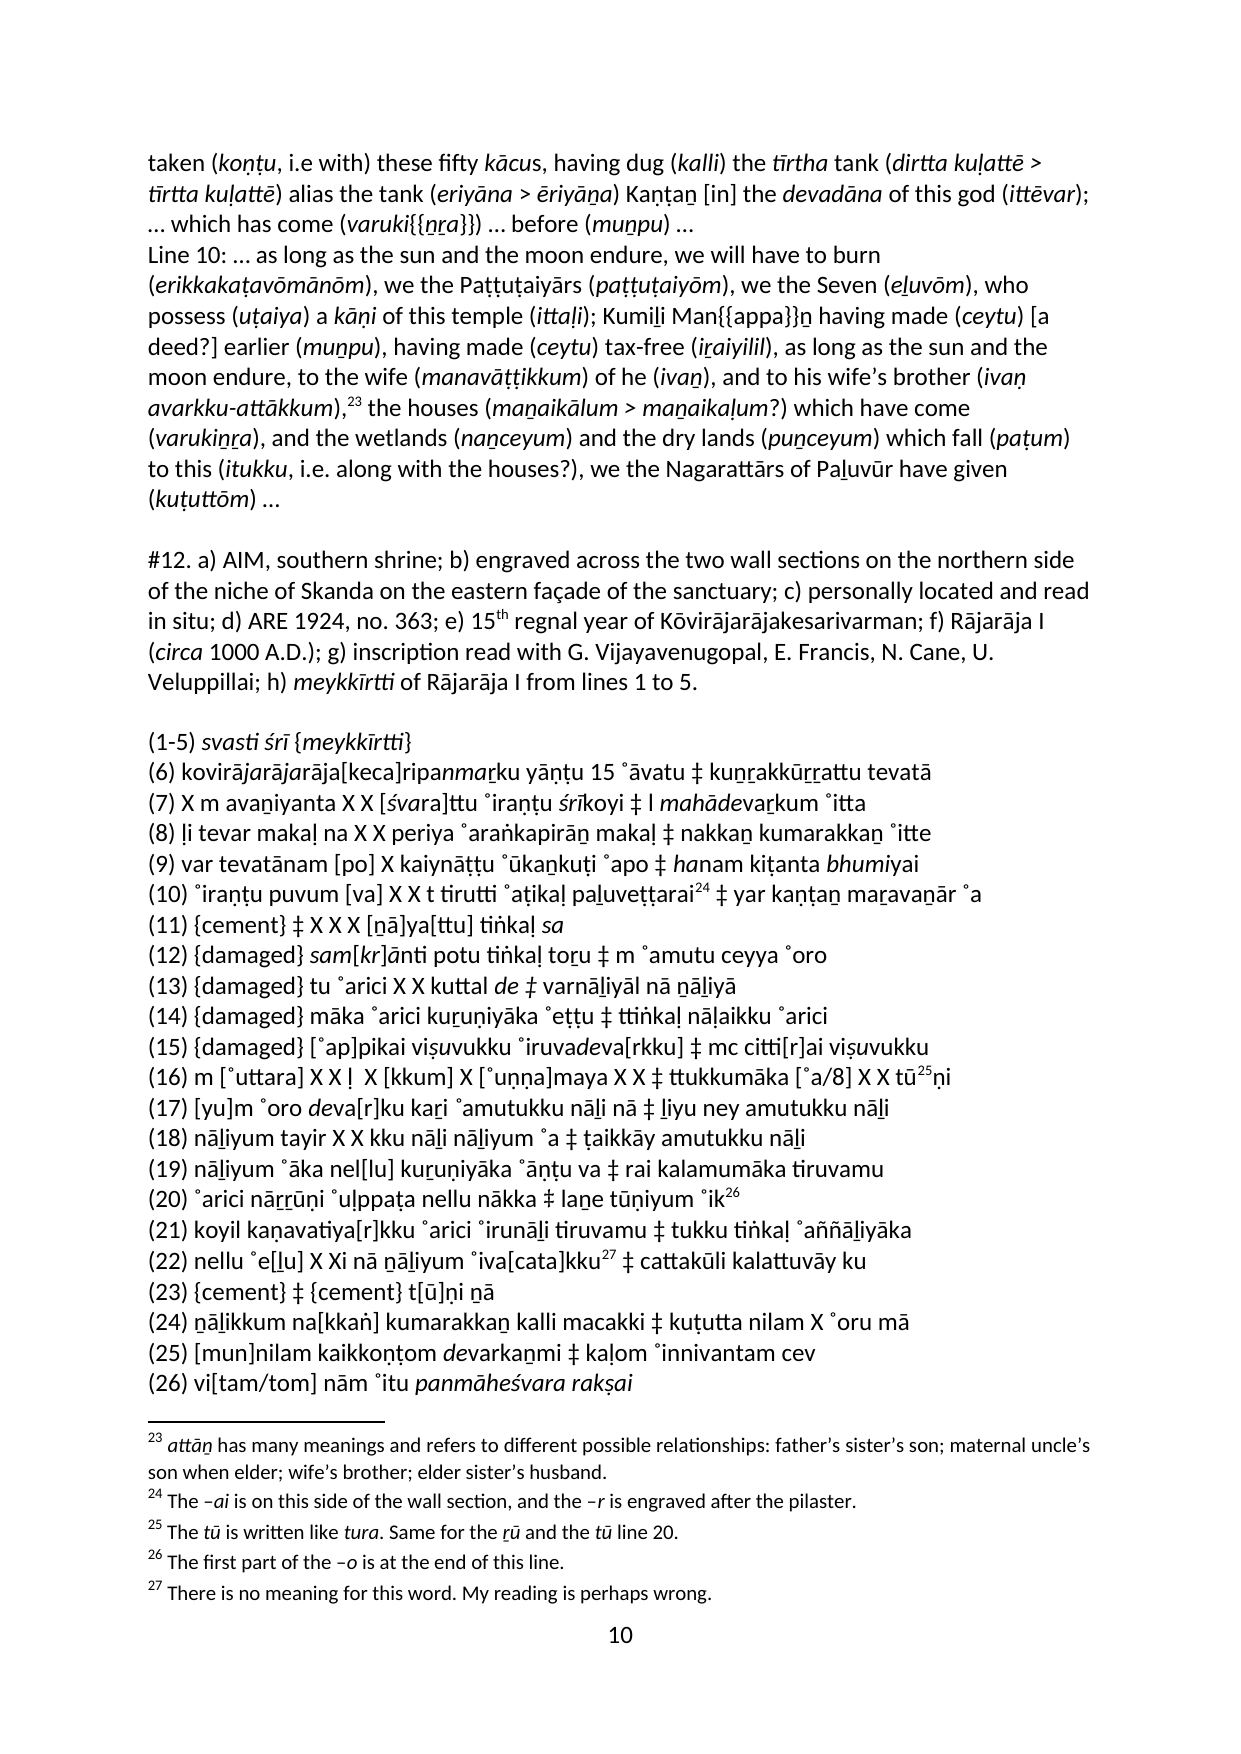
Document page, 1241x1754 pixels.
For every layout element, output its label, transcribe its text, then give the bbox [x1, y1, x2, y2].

text (16) m [˚uttara] X X ḷ X [kkum] X [˚uṇṇa]maya X X ‡ ttukkumāka [˚a/8] X X tūṇi [148, 1061, 1093, 1092]
text (15) {damaged} [˚ap]pikai viṣuvukku ˚iruvadeva[rkku] ‡ mc citti[r]ai viṣuvukku [148, 1031, 1093, 1061]
text (19) nāḻiyum ˚āka nel[lu] kuṟuṇiyāka ˚āṇṭu va ‡ rai kalamumāka tiruvamu [148, 1153, 1093, 1183]
text (17) [yu]m ˚oro deva[r]ku kaṟi ˚amutukku nāḻi nā ‡ ḻiyu ney amutukku nāḻi [148, 1092, 1093, 1122]
text There is no meaning for this word. My reading is perhaps wrong. [148, 1576, 1093, 1606]
text (14) {damaged} māka ˚arici kuṟuṇiyāka ˚eṭṭu ‡ ttiṅkaḷ nāḷaikku ˚arici [148, 1000, 1093, 1031]
text (26) vi[tam/tom] nām ˚itu panmāheśvara rakṣai [148, 1367, 1093, 1398]
text (24) ṉāḻikkum na[kkaṅ] kumarakkaṉ kalli macakki ‡ kuṭutta nilam X ˚oru mā [148, 1306, 1093, 1337]
text (1-5) svasti śrī {meykkīrtti} [148, 726, 1093, 756]
text #12. a) AIM, southern shrine; b) engraved across the two wall sections on the northern side of the niche of Skanda on the eastern façade of the sanctuary; c) personally located and read in situ; d) ARE 1924, no. 363; e) 15th regnal year of Kōvirājarājakesarivarman; f) Rājarāja I (circa 1000 A.D.); g) inscription read with G. Vijayavenugopal, E. Francis, N. Cane, U. Veluppillai; h) meykkīrtti of Rājarāja I from lines 1 to 5. [148, 544, 1093, 697]
text (20) ˚arici nāṟṟūṇi ˚uḷppaṭa nellu nākka ‡ laṉe tūṇiyum ˚ik [148, 1183, 1093, 1215]
text (18) nāḻiyum tayir X X kku nāḻi nāḻiyum ˚a ‡ ṭaikkāy amutukku nāḻi [148, 1122, 1093, 1153]
text taken (koṇṭu, i.e with) these fifty kācus, having dug (kalli) the tīrtha tank (dirtta kuḷattē > tīrtta kuḷattē) alias the tank (eriyāna > ēriyāṉa) Kaṇṭaṉ [in] the devadāna of this god (ittēvar); … which has come (varuki{{ṉṟa}}) … before (muṉpu) … [148, 148, 1093, 239]
text (22) nellu ˚e[ḻu] X Xi nā ṉāḻiyum ˚iva[cata]kku ‡ cattakūli kalattuvāy ku [148, 1245, 1093, 1276]
text (9) var tevatānam [po] X kaiynāṭṭu ˚ūkaṉkuṭi ˚apo ‡ hanam kiṭanta bhumiyai [148, 848, 1093, 878]
text (8) ḷi tevar makaḷ na X X periya ˚araṅkapirāṉ makaḷ ‡ nakkaṉ kumarakkaṉ ˚itte [148, 817, 1093, 848]
text (13) {damaged} tu ˚arici X X kuttal de ‡ varnāḻiyāl nā ṉāḻiyā [148, 970, 1093, 1000]
text (6) kovirājarājarāja[keca]ripanmaṟku yāṇṭu 15 ˚āvatu ‡ kuṉṟakkūṟṟattu tevatā [148, 756, 1093, 787]
text The tū is written like tura. Same for the ṟū and the tū line 20. [148, 1515, 1093, 1545]
text The –ai is on this side of the wall section, and the –r is engraved after the pilaster. [148, 1484, 1093, 1515]
text The first part of the –o is at the end of this line. [148, 1545, 1093, 1576]
text (7) X m avaṉiyanta X X [śvara]ttu ˚iraṇṭu śrīkoyi ‡ l mahādevaṟkum ˚itta [148, 787, 1093, 817]
text (10) ˚iraṇṭu puvum [va] X X t tirutti ˚aṭikaḷ paḻuveṭṭarai ‡ yar kaṇṭaṉ maṟavaṉār ˚a [148, 878, 1093, 909]
text (25) [mun]nilam kaikkoṇṭom devarkaṉmi ‡ kaḷom ˚innivantam cev [148, 1337, 1093, 1367]
text (12) {damaged} sam[kr]ānti potu tiṅkaḷ toṟu ‡ m ˚amutu ceyya ˚oro [148, 939, 1093, 970]
text (11) {cement} ‡ X X X [ṉā]ya[ttu] tiṅkaḷ sa [148, 909, 1093, 939]
text Line 10: … as long as the sun and the moon endure, we will have to burn (erikkakaṭavōmānōm), we the Paṭṭuṭaiyārs (paṭṭuṭaiyōm), we the Seven (eḻuvōm), who possess (uṭaiya) a kāṇi of this temple (ittaḷi); Kumiḻi Man{{appa}}ṉ having made (ceytu) [a deed?] earlier (muṉpu), having made (ceytu) tax-free (iṟaiyilil), as long as the sun and the moon endure, to the wife (manavāṭṭikkum) of he (ivaṉ), and to his wife’s brother (ivaṇ avarkku-attākkum), the houses (maṉaikālum > maṉaikaḷum?) which have come (varukiṉṟa), and the wetlands (naṉceyum) and the dry lands (puṉceyum) which fall (paṭum) to this (itukku, i.e. along with the houses?), we the Nagarattārs of Paḻuvūr have given (kuṭuttōm) … [148, 239, 1093, 514]
text (23) {cement} ‡ {cement} t[ū]ṇi ṉā [148, 1276, 1093, 1306]
text (21) koyil kaṇavatiya[r]kku ˚arici ˚irunāḻi tiruvamu ‡ tukku tiṅkaḷ ˚aññāḻiyāka [148, 1215, 1093, 1245]
text attāṉ has many meanings and refers to different possible relationships: father’s sister’s son; maternal uncle’s son when elder; wife’s brother; elder sister’s husband. [148, 1428, 1093, 1484]
